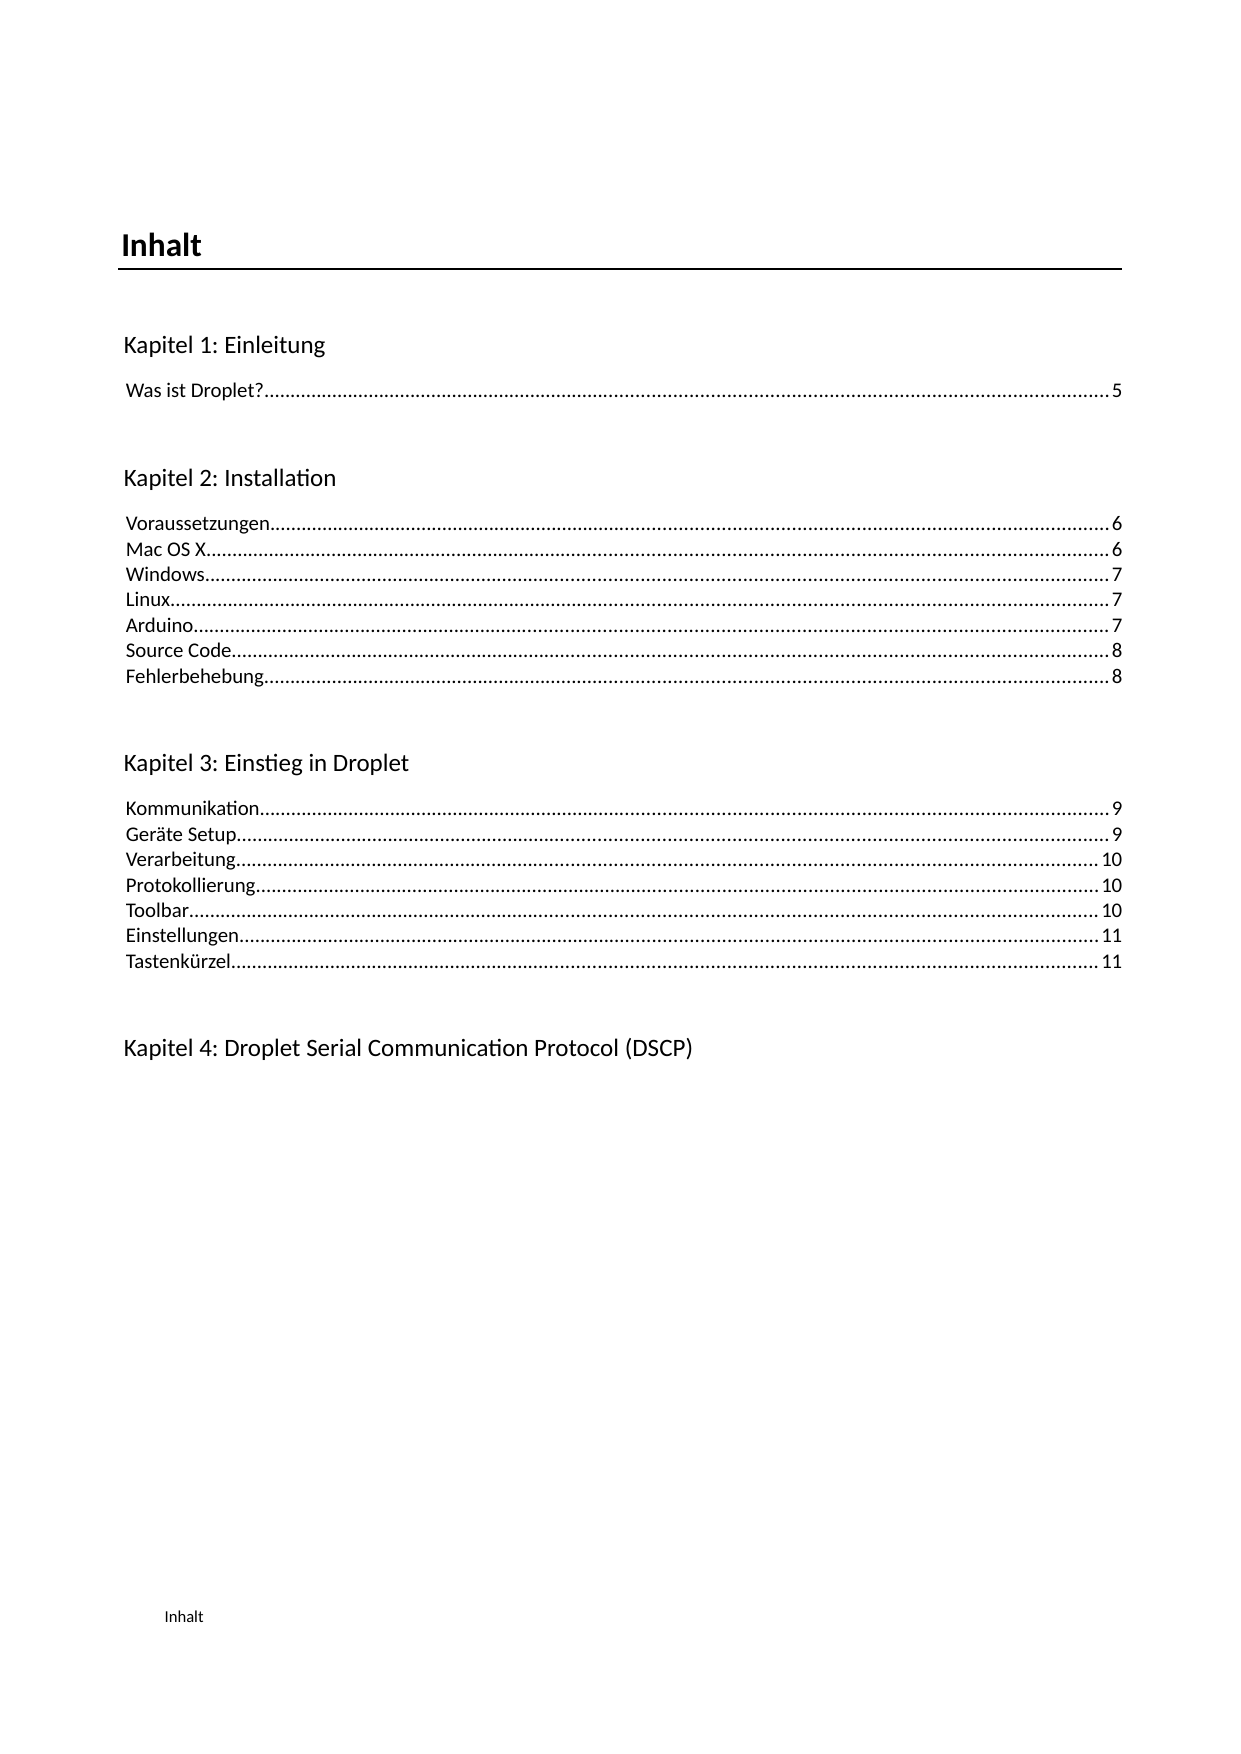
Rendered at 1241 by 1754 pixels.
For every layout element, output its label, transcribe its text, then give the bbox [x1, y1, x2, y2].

text Verarbeitung 10 [121, 846, 1122, 872]
text Linux 7 [121, 587, 1122, 612]
text Geräte Setup 9 [121, 821, 1122, 846]
text Source Code 8 [121, 637, 1122, 663]
text Voraussetzungen 6 [121, 510, 1122, 536]
text Kommunikation 9 [121, 796, 1122, 821]
text Kapitel 3: Einstieg in Droplet [118, 747, 1122, 778]
text Windows 7 [121, 561, 1122, 587]
text Arduino 7 [121, 612, 1122, 637]
text Toolbar 10 [121, 897, 1122, 923]
subtitle Inhalt [118, 221, 1122, 268]
text Kapitel 1: Einleitung [118, 329, 1122, 360]
text Protokollierung 10 [121, 872, 1122, 897]
text Was ist Droplet? 5 [121, 378, 1122, 403]
text Kapitel 2: Installation [118, 462, 1122, 493]
text Einstellungen 11 [121, 923, 1122, 948]
text Kapitel 4: Droplet Serial Communication Protocol (DSCP) [118, 1032, 1122, 1063]
text Tastenkürzel 11 [121, 948, 1122, 973]
text Mac OS X 6 [121, 536, 1122, 561]
text Fehlerbehebung 8 [121, 663, 1122, 688]
